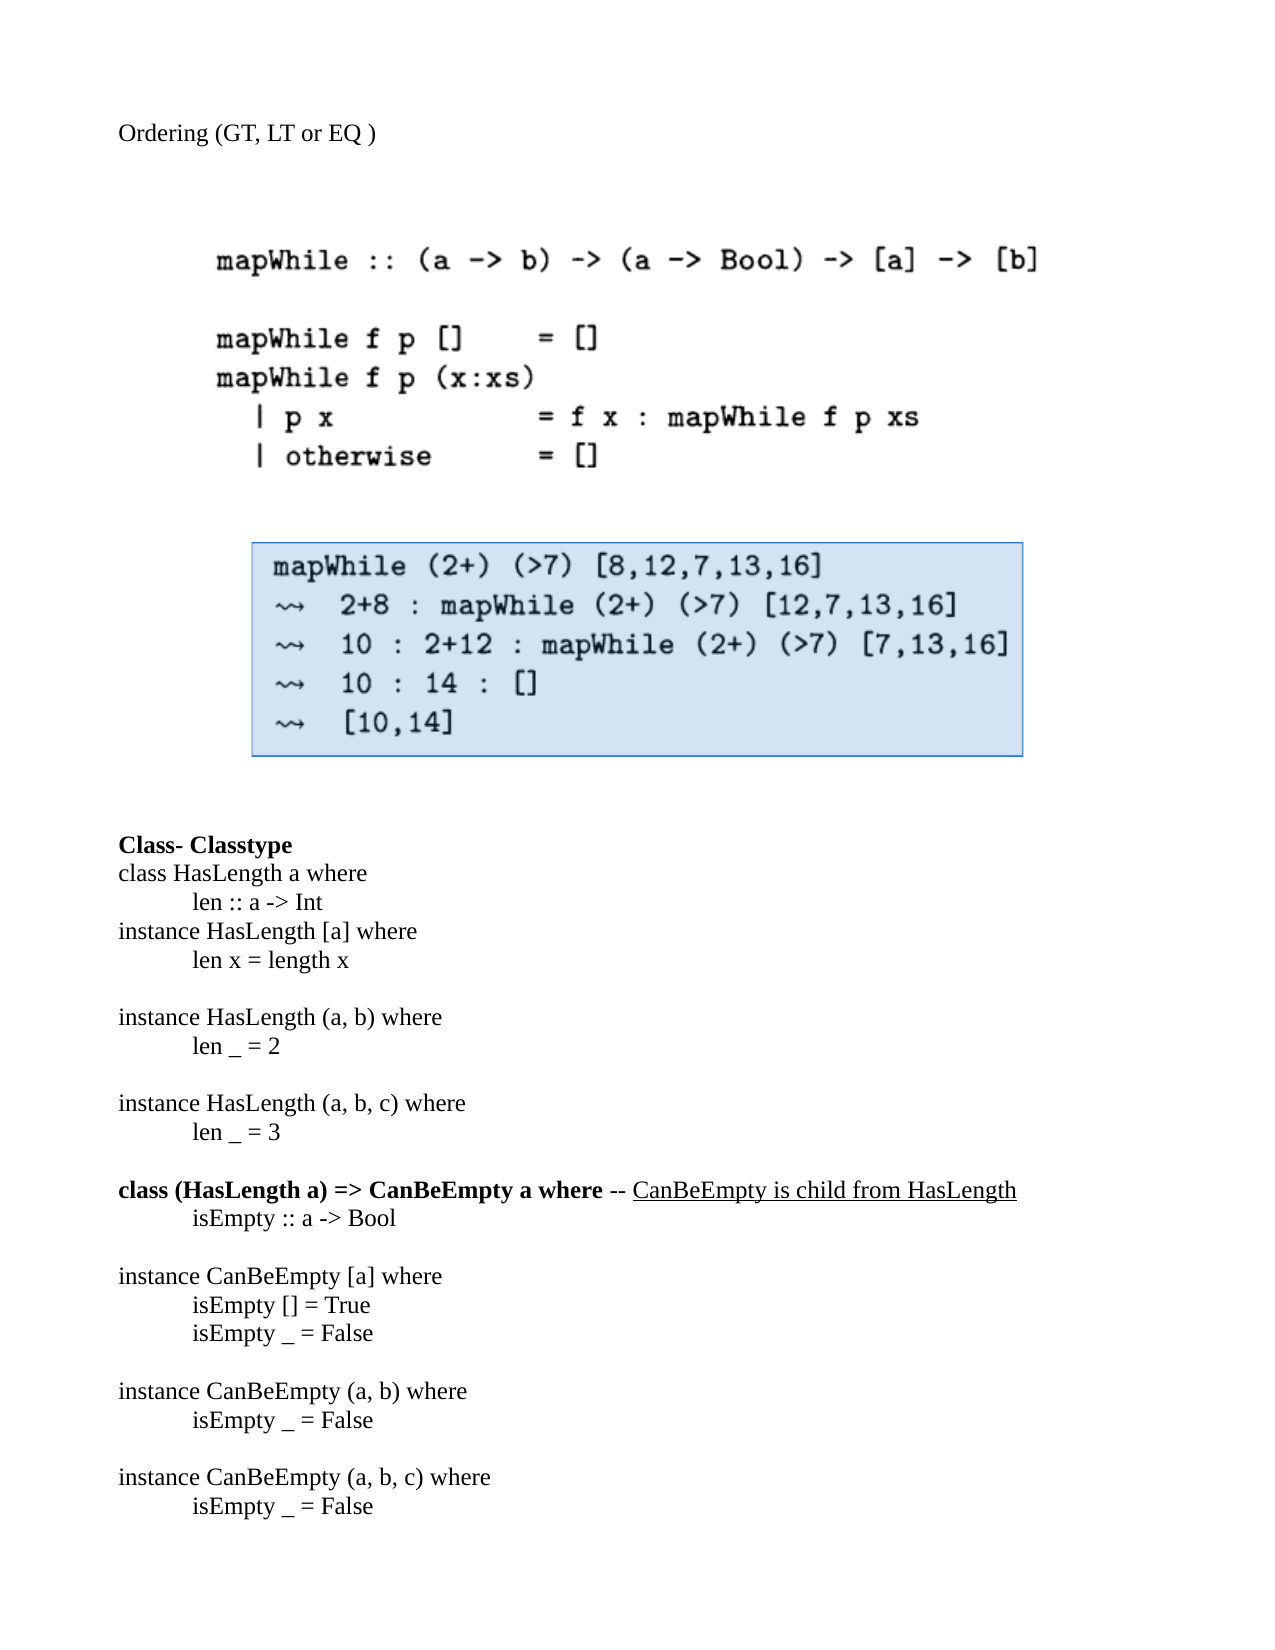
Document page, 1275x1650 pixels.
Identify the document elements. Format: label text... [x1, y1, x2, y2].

picture [194, 233, 1081, 485]
text isEmpty _ = False [118, 1405, 1157, 1433]
text instance HasLength (a, b, c) where [118, 1088, 1157, 1117]
text len :: a -> Int [118, 887, 1157, 916]
text instance HasLength [a] where [118, 916, 1157, 945]
text instance CanBeEmpty (a, b, c) where [118, 1462, 1157, 1491]
text Class- Classtype [118, 830, 1157, 858]
text class HasLength a where [118, 858, 1157, 887]
text instance CanBeEmpty (a, b) where [118, 1376, 1157, 1405]
text isEmpty _ = False [118, 1318, 1157, 1347]
text len _ = 3 [118, 1117, 1157, 1146]
picture [251, 542, 1024, 757]
text len _ = 2 [118, 1031, 1157, 1060]
text class (HasLength a) => CanBeEmpty a where -- CanBeEmpty is child from HasLength [118, 1175, 1157, 1203]
text Ordering (GT, LT or EQ ) [118, 118, 1157, 147]
text instance HasLength (a, b) where [118, 1002, 1157, 1031]
text isEmpty _ = False [118, 1491, 1157, 1520]
text len x = length x [118, 945, 1157, 973]
text isEmpty :: a -> Bool [118, 1203, 1157, 1232]
text instance CanBeEmpty [a] where [118, 1261, 1157, 1290]
text isEmpty [] = True [118, 1290, 1157, 1318]
